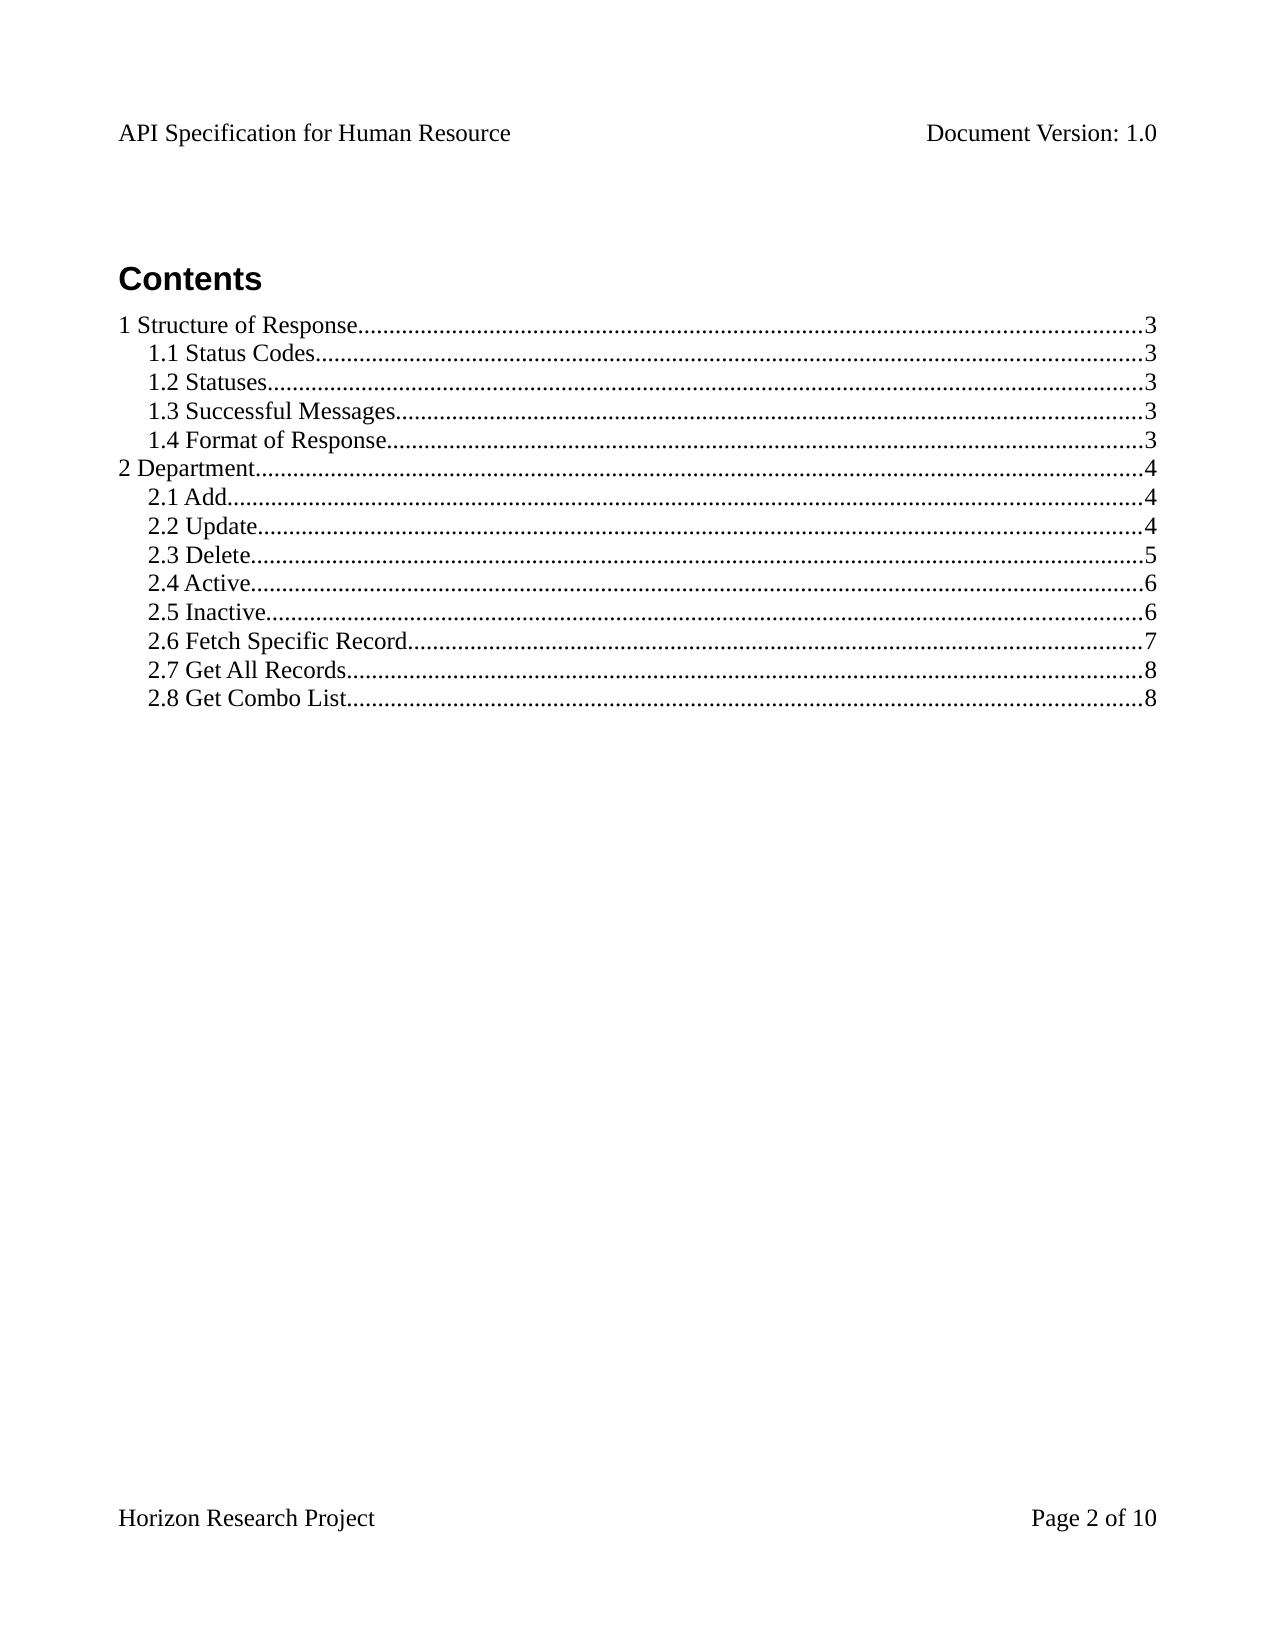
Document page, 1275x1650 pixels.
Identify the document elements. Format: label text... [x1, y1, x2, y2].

text 2.6 Fetch Specific Record 7 [148, 626, 1157, 655]
text 1 Structure of Response 3 [118, 310, 1157, 338]
text 2.7 Get All Records 8 [148, 655, 1157, 683]
text 1.4 Format of Response 3 [148, 425, 1157, 453]
text 1.3 Successful Messages 3 [148, 396, 1157, 425]
text 1.1 Status Codes 3 [148, 338, 1157, 367]
text 2 Department 4 [118, 453, 1157, 482]
text 1.2 Statuses 3 [148, 367, 1157, 396]
subtitle Contents [118, 259, 1157, 297]
text 2.4 Active 6 [148, 568, 1157, 597]
text 2.1 Add 4 [148, 482, 1157, 511]
text 2.5 Inactive 6 [148, 597, 1157, 626]
text 2.2 Update 4 [148, 511, 1157, 540]
text 2.3 Delete 5 [148, 540, 1157, 568]
text 2.8 Get Combo List 8 [148, 683, 1157, 712]
